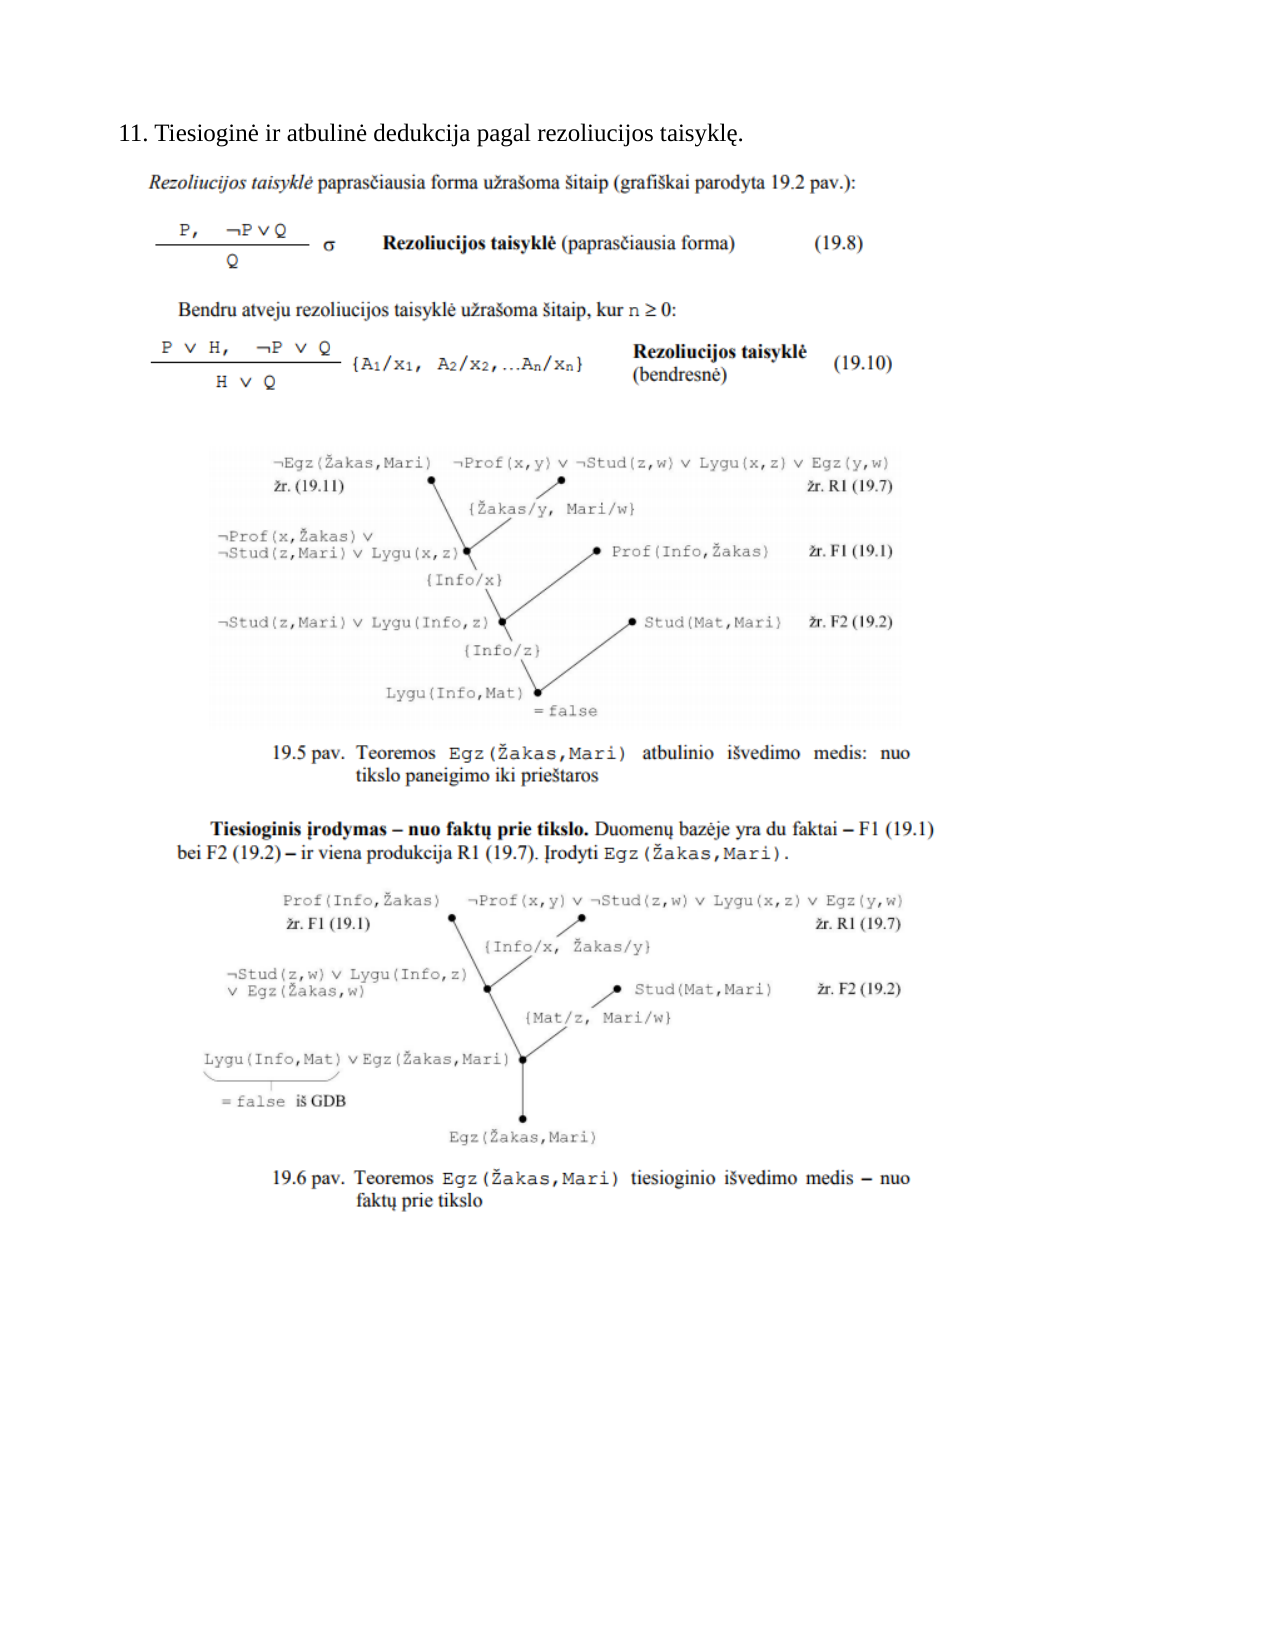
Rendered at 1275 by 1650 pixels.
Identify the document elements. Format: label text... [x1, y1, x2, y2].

picture [153, 429, 957, 1233]
picture [141, 288, 917, 400]
picture [128, 161, 889, 281]
text 11. Tiesioginė ir atbulinė dedukcija pagal rezoliucijos taisyklę. [118, 118, 1157, 147]
